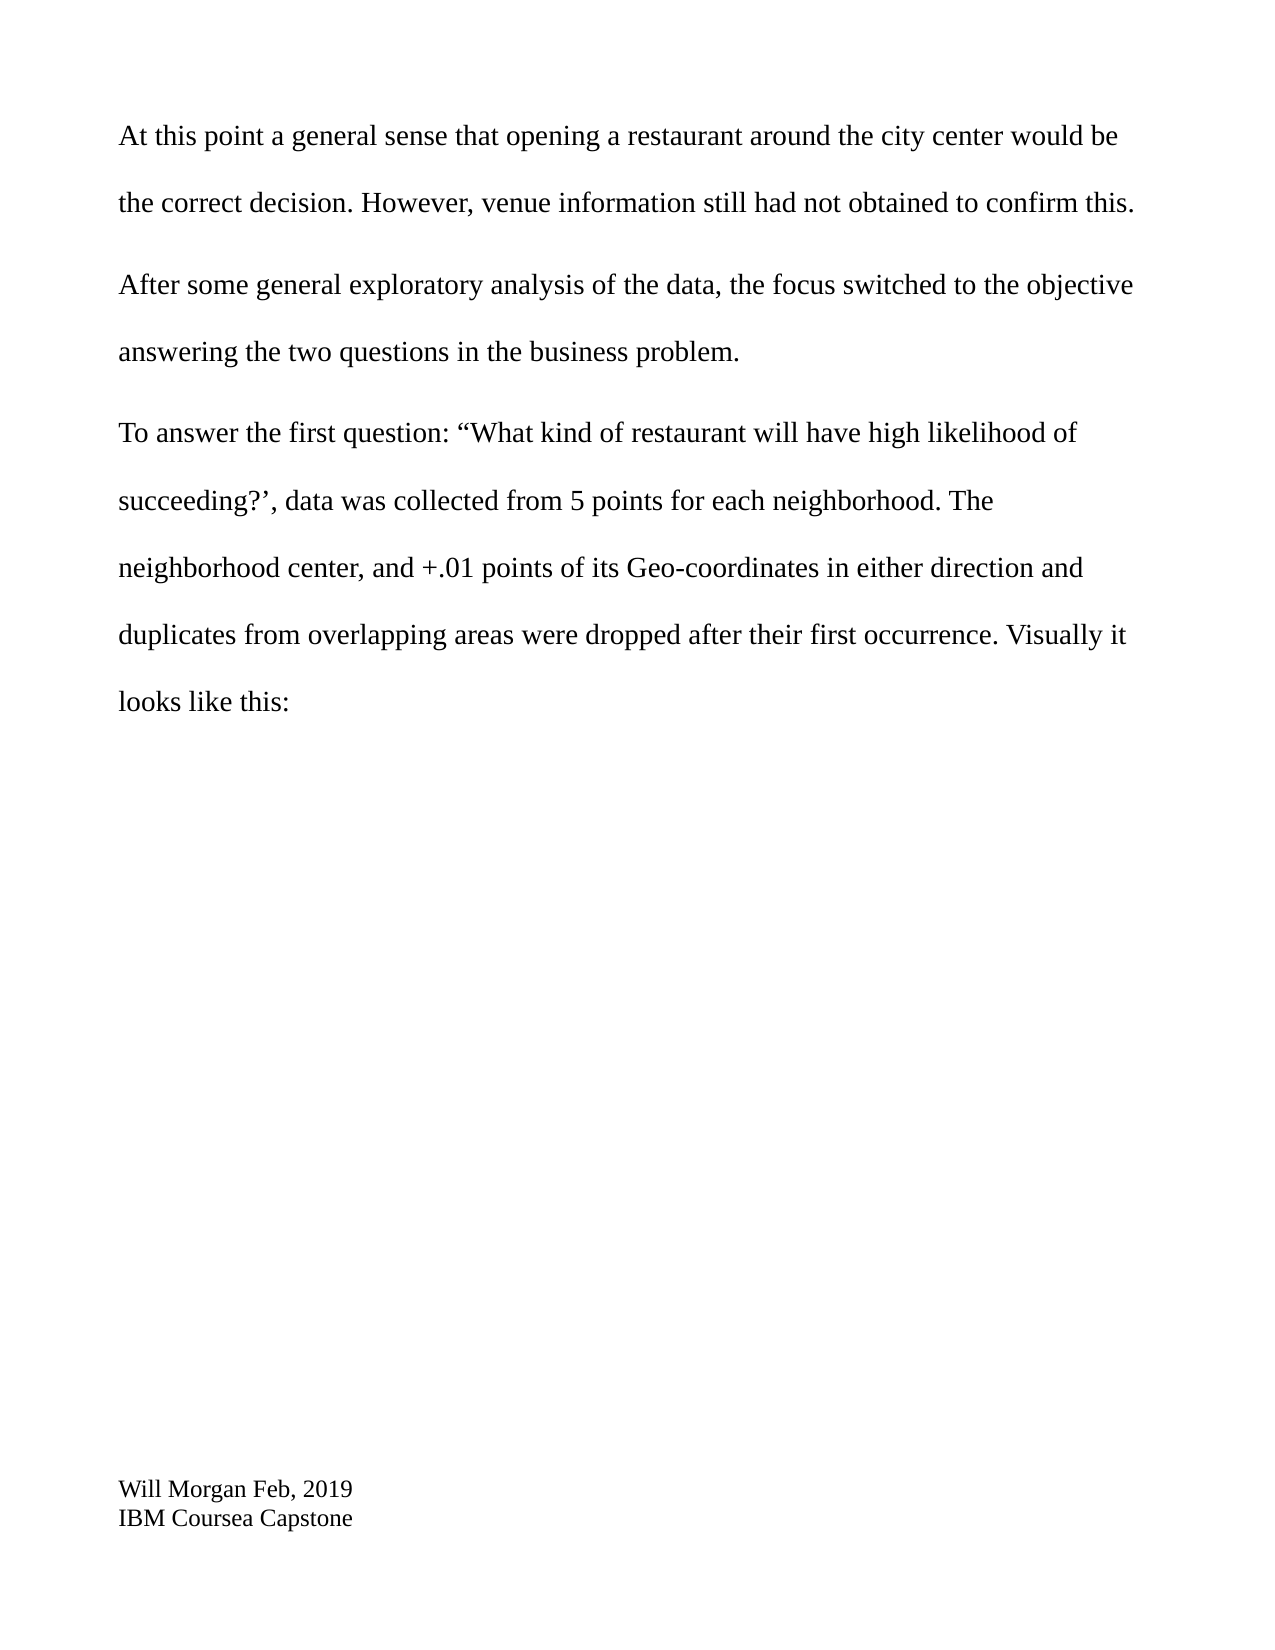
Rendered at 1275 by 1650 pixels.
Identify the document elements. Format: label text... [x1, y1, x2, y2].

text At this point a general sense that opening a restaurant around the city center would be the correct decision. However, venue information still had not obtained to confirm this. [118, 118, 1157, 219]
text To answer the first question: “What kind of restaurant will have high likelihood of succeeding?’, data was collected from 5 points for each neighborhood. The neighborhood center, and +.01 points of its Geo-coordinates in either direction and duplicates from overlapping areas were dropped after their first occurrence. Visually it looks like this: [118, 416, 1157, 717]
text After some general exploratory analysis of the data, the focus switched to the objective answering the two questions in the business problem. [118, 267, 1157, 367]
